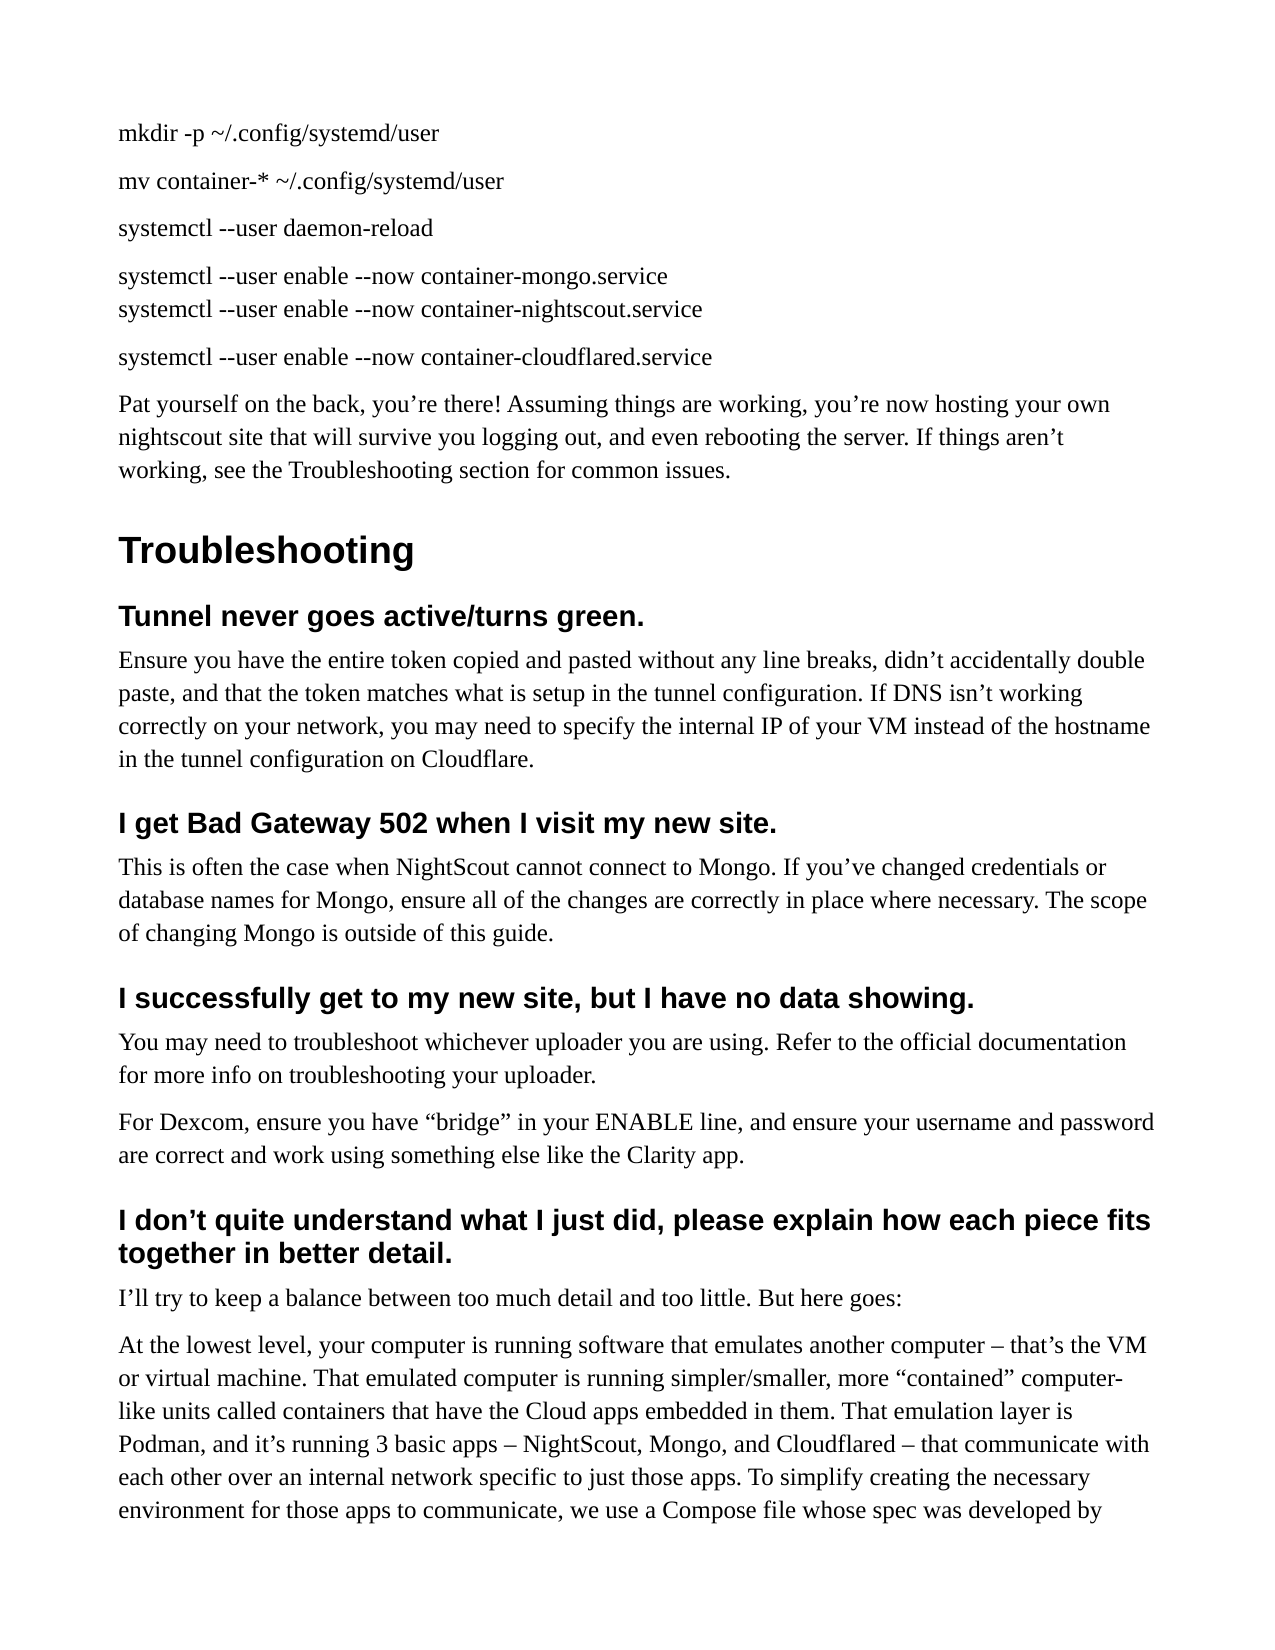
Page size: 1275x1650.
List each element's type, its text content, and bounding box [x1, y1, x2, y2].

subtitle I don’t quite understand what I just did, please explain how each piece fits together in better detail. [118, 1203, 1157, 1270]
subtitle Troubleshooting [118, 528, 1157, 571]
text For Dexcom, ensure you have “bridge” in your ENABLE line, and ensure your username and password are correct and work using something else like the Clarity app. [118, 1107, 1157, 1169]
text mv container-* ~/.config/systemd/user [118, 166, 1157, 194]
text This is often the case when NightScout cannot connect to Mongo. If you’ve changed credentials or database names for Mongo, ensure all of the changes are correctly in place where necessary. The scope of changing Mongo is outside of this guide. [118, 852, 1157, 947]
text systemctl --user enable --now container-cloudflared.service [118, 342, 1157, 370]
text systemctl --user enable --now container-mongo.service systemctl --user enable --now container-nightscout.service [118, 261, 1157, 323]
text systemctl --user daemon-reload [118, 213, 1157, 242]
subtitle I successfully get to my new site, but I have no data showing. [118, 981, 1157, 1014]
text mkdir -p ~/.config/systemd/user [118, 118, 1157, 147]
subtitle I get Bad Gateway 502 when I visit my new site. [118, 806, 1157, 840]
text At the lowest level, your computer is running software that emulates another computer – that’s the VM or virtual machine. That emulated computer is running simpler/smaller, more “contained” computer-like units called containers that have the Cloud apps embedded in them. That emulation layer is Podman, and it’s running 3 basic apps – NightScout, Mongo, and Cloudflared – that communicate with each other over an internal network specific to just those apps. To simplify creating the necessary environment for those apps to communicate, we use a Compose file whose spec was developed by [118, 1330, 1157, 1524]
text I’ll try to keep a balance between too much detail and too little. But here goes: [118, 1283, 1157, 1311]
text Ensure you have the entire token copied and pasted without any line breaks, didn’t accidentally double paste, and that the token matches what is setup in the tunnel configuration. If DNS isn’t working correctly on your network, you may need to specify the internal IP of your VM instead of the hostname in the tunnel configuration on Cloudflare. [118, 645, 1157, 773]
text You may need to troubleshoot whichever uploader you are using. Refer to the official documentation for more info on troubleshooting your uploader. [118, 1027, 1157, 1088]
subtitle Tunnel never goes active/turns green. [118, 598, 1157, 632]
text Pat yourself on the back, you’re there! Assuming things are working, you’re now hosting your own nightscout site that will survive you logging out, and even rebooting the server. If things aren’t working, see the Troubleshooting section for common issues. [118, 389, 1157, 484]
